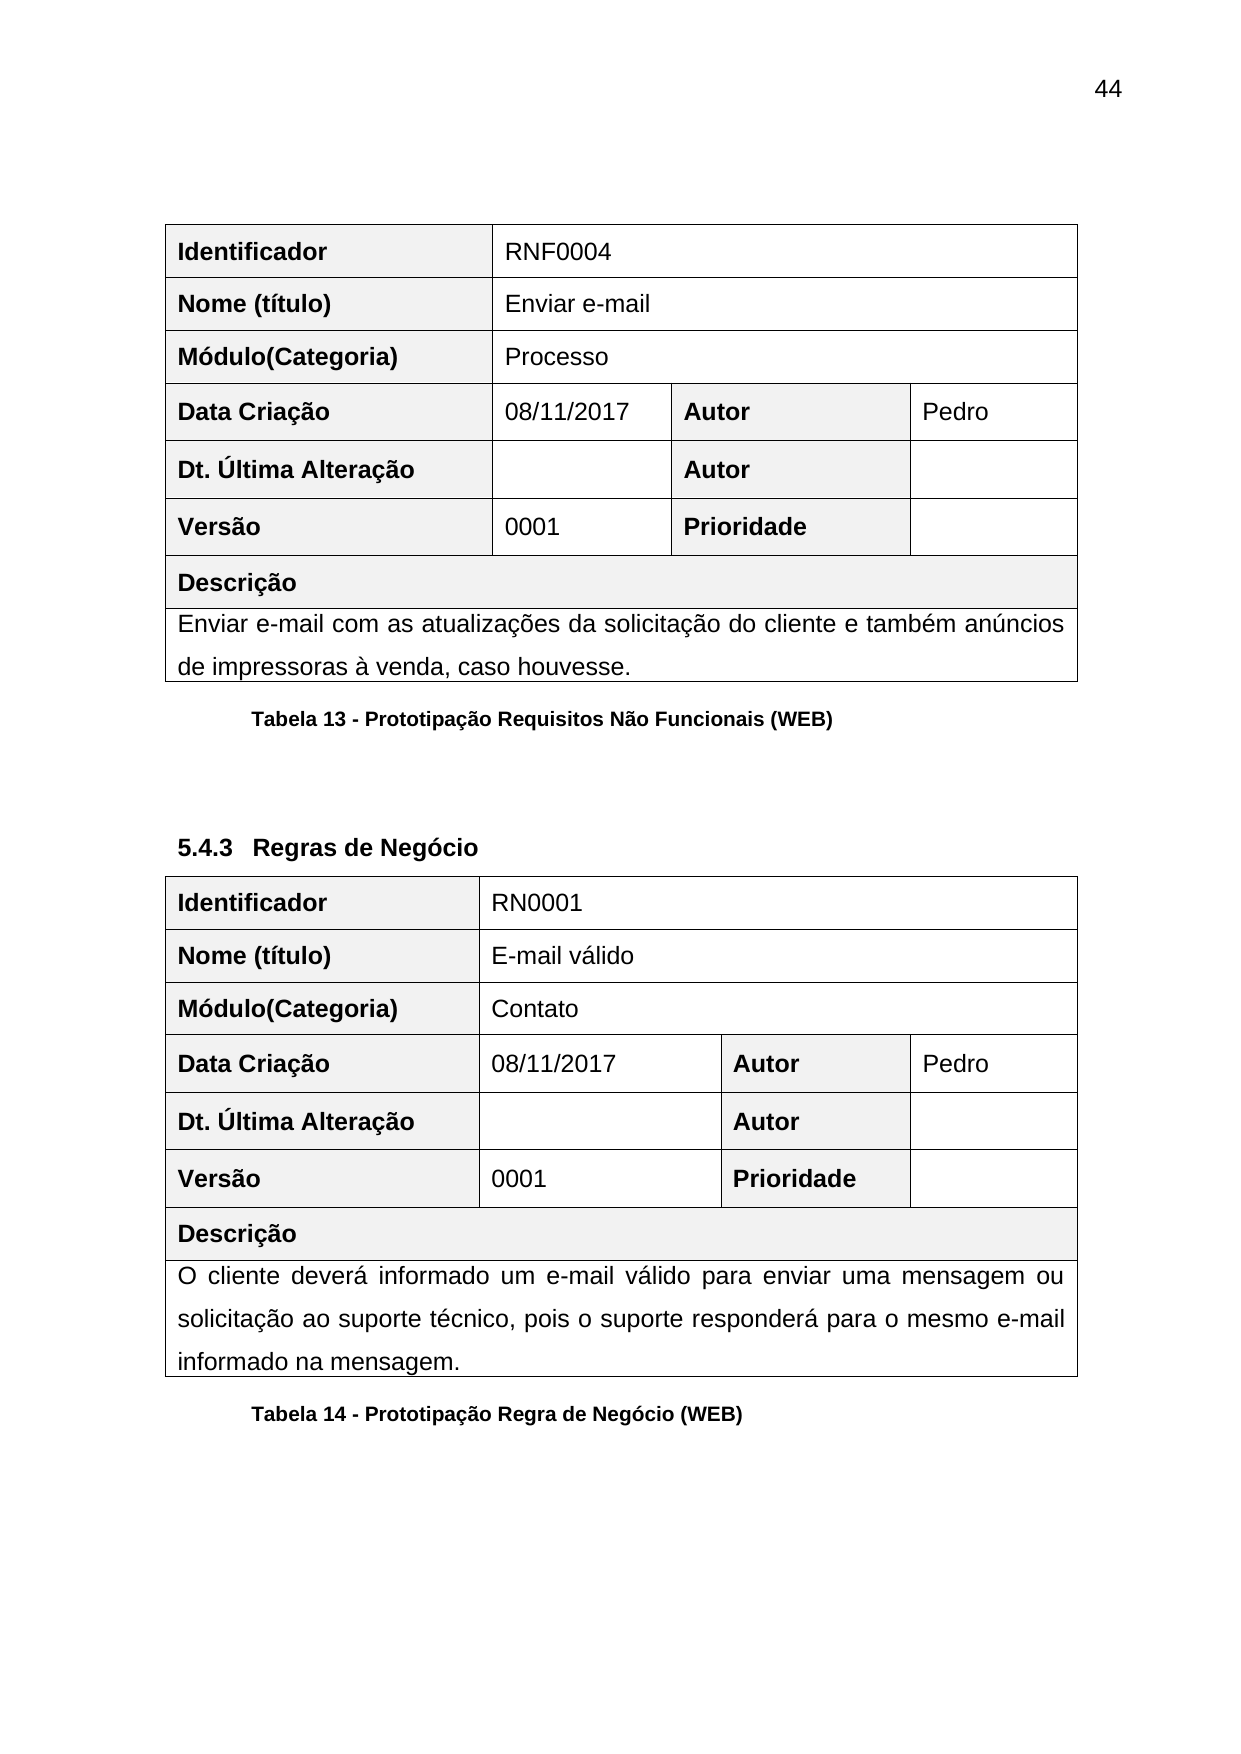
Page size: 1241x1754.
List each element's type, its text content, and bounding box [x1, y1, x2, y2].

table_cell O cliente deverá informado um e-mail válido para enviar uma mensagem ou solicitação ao suporte técnico, pois o suporte responderá para o mesmo e-mail informado na mensagem. [166, 1261, 1077, 1376]
table_cell Pedro [911, 384, 1077, 440]
table_cell Autor [722, 1035, 910, 1092]
table_cell [493, 441, 671, 497]
table_cell [911, 1093, 1077, 1149]
table_cell Enviar e-mail com as atualizações da solicitação do cliente e também anúncios de impressoras à venda, caso houvesse. [166, 609, 1077, 681]
table_cell Dt. Última Alteração [166, 441, 492, 497]
table_cell Autor [722, 1093, 910, 1149]
table_cell Descrição [166, 556, 1077, 608]
table_cell Pedro [911, 1035, 1077, 1092]
table_header Identificador [166, 225, 492, 277]
table_cell [911, 1150, 1077, 1207]
table_header RN0001 [480, 877, 1077, 929]
table_cell Módulo(Categoria) [166, 983, 479, 1034]
table_cell Data Criação [166, 384, 492, 440]
subtitle Regras de Negócio [177, 833, 1122, 862]
table_cell Versão [166, 1150, 479, 1207]
table_cell Autor [672, 384, 910, 440]
text Tabela 14 - Prototipação Regra de Negócio (WEB) [177, 1402, 1122, 1426]
table_cell Nome (título) [166, 930, 479, 982]
table_cell Dt. Última Alteração [166, 1093, 479, 1149]
table_header Identificador [166, 877, 479, 929]
table_header RNF0004 [493, 225, 1077, 277]
table_cell Prioridade [722, 1150, 910, 1207]
table_cell Processo [493, 331, 1077, 382]
table_cell 08/11/2017 [493, 384, 671, 440]
table_cell 0001 [480, 1150, 721, 1207]
table_cell Autor [672, 441, 910, 497]
table_cell [480, 1093, 721, 1149]
table_cell 08/11/2017 [480, 1035, 721, 1092]
table_cell 0001 [493, 499, 671, 555]
table_cell E-mail válido [480, 930, 1077, 982]
table_cell [911, 499, 1077, 555]
table_cell Módulo(Categoria) [166, 331, 492, 382]
text Tabela 13 - Prototipação Requisitos Não Funcionais (WEB) [177, 707, 1122, 731]
table_cell Descrição [166, 1208, 1077, 1260]
table_cell Enviar e-mail [493, 278, 1077, 330]
table_cell Contato [480, 983, 1077, 1034]
table_cell [911, 441, 1077, 497]
table_cell Data Criação [166, 1035, 479, 1092]
table_cell Prioridade [672, 499, 910, 555]
table_cell Nome (título) [166, 278, 492, 330]
table_cell Versão [166, 499, 492, 555]
